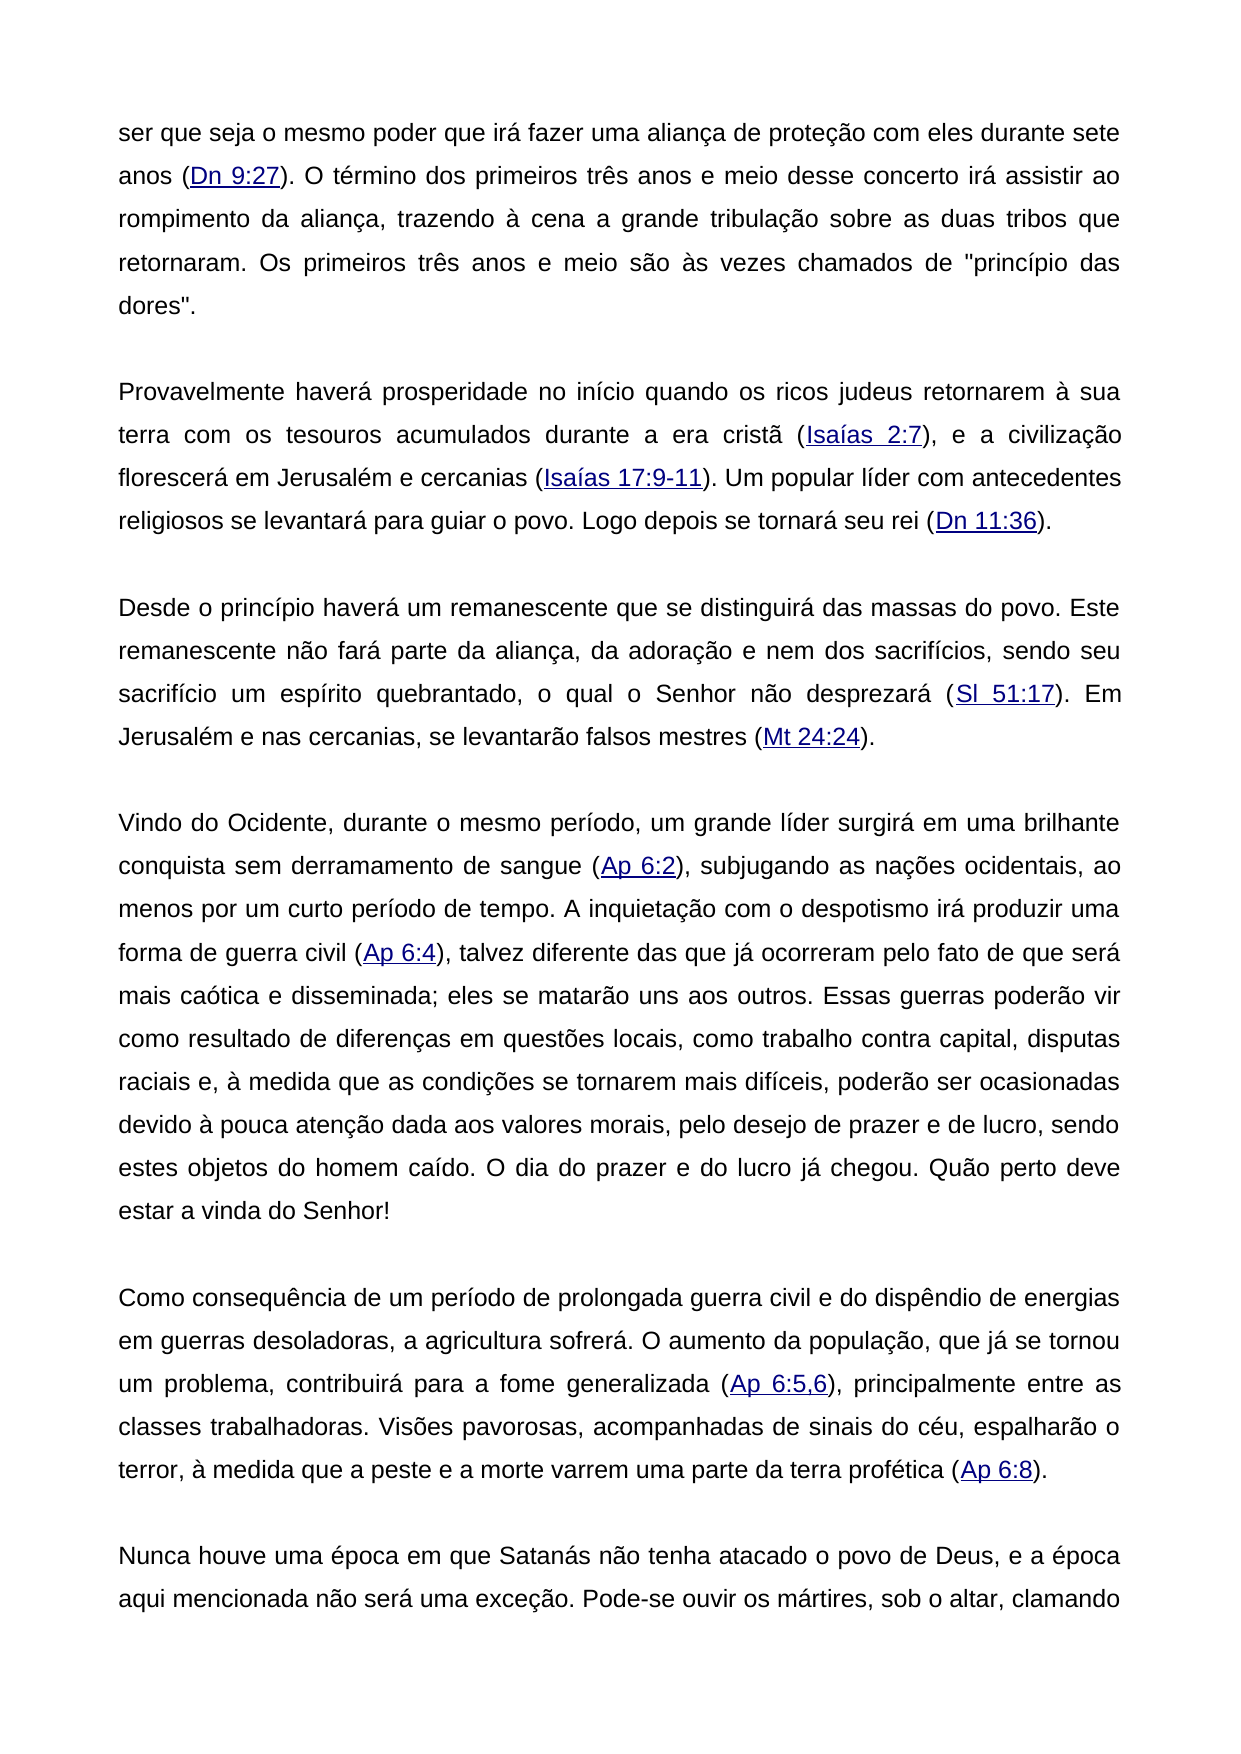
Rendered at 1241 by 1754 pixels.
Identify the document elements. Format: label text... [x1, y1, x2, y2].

text Vindo do Ocidente, durante o mesmo período, um grande líder surgirá em uma brilhante conquista sem derramamento de sangue (Ap 6:2), subjugando as nações ocidentais, ao menos por um curto período de tempo. A inquietação com o despotismo irá produzir uma forma de guerra civil (Ap 6:4), talvez diferente das que já ocorreram pelo fato de que será mais caótica e disseminada; eles se matarão uns aos outros. Essas guerras poderão vir como resultado de diferenças em questões locais, como trabalho contra capital, disputas raciais e, à medida que as condições se tornarem mais difíceis, poderão ser ocasionadas devido à pouca atenção dada aos valores morais, pelo desejo de prazer e de lucro, sendo estes objetos do homem caído. O dia do prazer e do lucro já chegou. Quão perto deve estar a vinda do Senhor! [118, 808, 1122, 1225]
text ser que seja o mesmo poder que irá fazer uma aliança de proteção com eles durante sete anos (Dn 9:27). O término dos primeiros três anos e meio desse concerto irá assistir ao rompimento da aliança, trazendo à cena a grande tribulação sobre as duas tribos que retornaram. Os primeiros três anos e meio são às vezes chamados de "princípio das dores". [118, 118, 1122, 319]
text Como consequência de um período de prolongada guerra civil e do dispêndio de energias em guerras desoladoras, a agricultura sofrerá. O aumento da população, que já se tornou um problema, contribuirá para a fome generalizada (Ap 6:5,6), principalmente entre as classes trabalhadoras. Visões pavorosas, acompanhadas de sinais do céu, espalharão o terror, à medida que a peste e a morte varrem uma parte da terra profética (Ap 6:8). [118, 1282, 1122, 1484]
text Provavelmente haverá prosperidade no início quando os ricos judeus retornarem à sua terra com os tesouros acumulados durante a era cristã (Isaías 2:7), e a civilização florescerá em Jerusalém e cercanias (Isaías 17:9-11). Um popular líder com antecedentes religiosos se levantará para guiar o povo. Logo depois se tornará seu rei (Dn 11:36). [118, 377, 1122, 535]
text Desde o princípio haverá um remanescente que se distinguirá das massas do povo. Este remanescente não fará parte da aliança, da adoração e nem dos sacrifícios, sendo seu sacrifício um espírito quebrantado, o qual o Senhor não desprezará (Sl 51:17). Em Jerusalém e nas cercanias, se levantarão falsos mestres (Mt 24:24). [118, 592, 1122, 751]
text Nunca houve uma época em que Satanás não tenha atacado o povo de Deus, e a época aqui mencionada não será uma exceção. Pode-se ouvir os mártires, sob o altar, clamando [118, 1541, 1122, 1613]
